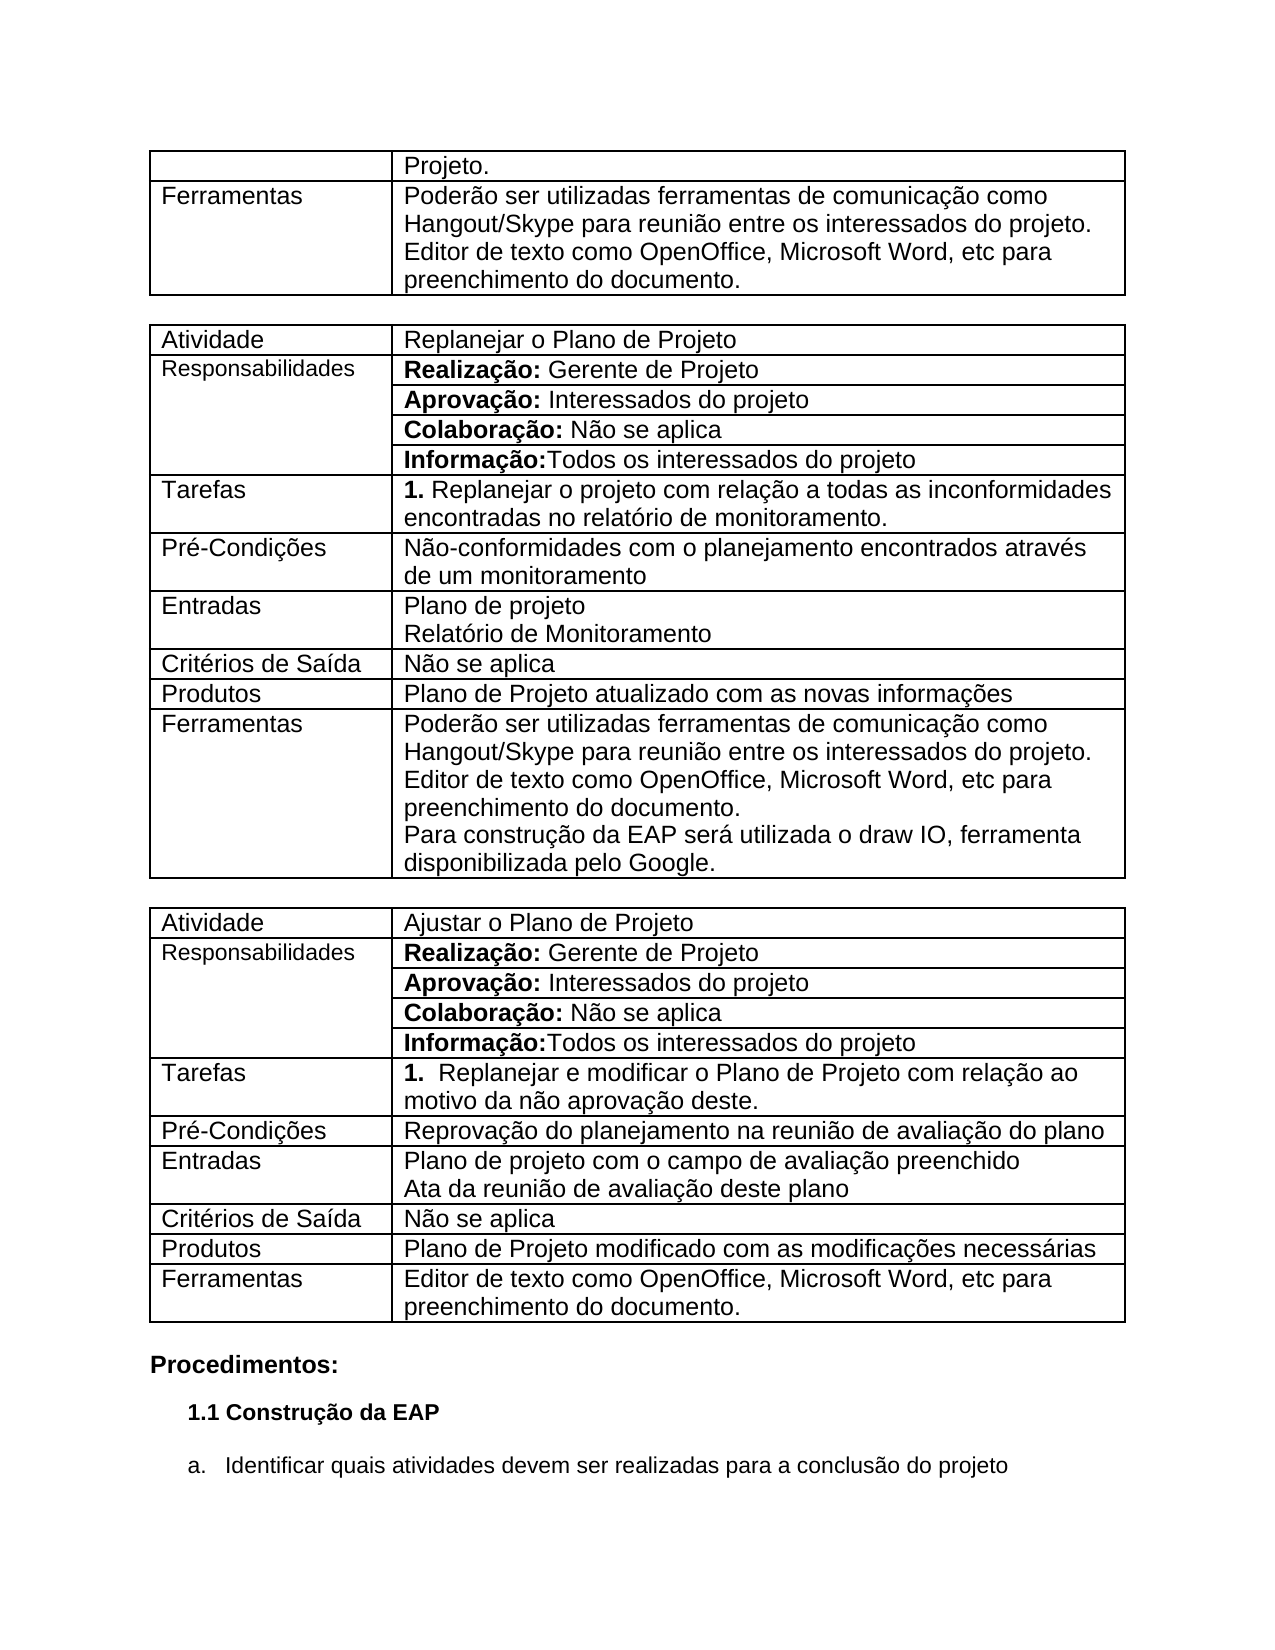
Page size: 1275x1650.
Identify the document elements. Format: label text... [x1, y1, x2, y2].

table_cell Informação:Todos os interessados do projeto [393, 1029, 1124, 1057]
table_cell Plano de Projeto atualizado com as novas informações [393, 680, 1124, 707]
table_header Atividade [151, 326, 391, 354]
table_cell [151, 152, 391, 180]
table_cell Projeto. [393, 152, 1124, 180]
table_cell Pré-Condições [151, 534, 391, 589]
list Identificar quais atividades devem ser realizadas para a conclusão do projeto [187, 1453, 1125, 1479]
table_cell Plano de projeto Relatório de Monitoramento [393, 592, 1124, 647]
table_header Replanejar o Plano de Projeto [393, 326, 1124, 354]
table_header Atividade [151, 909, 391, 937]
table_cell Ferramentas [151, 1265, 391, 1321]
table_cell Tarefas [151, 1059, 391, 1115]
table_cell Editor de texto como OpenOffice, Microsoft Word, etc para preenchimento do documento. [393, 1265, 1124, 1321]
table_cell Colaboração: Não se aplica [393, 999, 1124, 1027]
table_cell Aprovação: Interessados do projeto [393, 386, 1124, 414]
text Procedimentos: [150, 1351, 1125, 1379]
table_cell Plano de projeto com o campo de avaliação preenchido Ata da reunião de avaliação deste plano [393, 1147, 1124, 1203]
table_cell Não-conformidades com o planejamento encontrados através de um monitoramento [393, 534, 1124, 589]
table_cell Informação:Todos os interessados do projeto [393, 446, 1124, 474]
subtitle 1.1 Construção da EAP [187, 1399, 1125, 1425]
table_cell Produtos [151, 1235, 391, 1263]
table_cell Produtos [151, 680, 391, 707]
table_cell 1. Replanejar o projeto com relação a todas as inconformidades encontradas no relatório de monitoramento. [393, 476, 1124, 532]
table_cell Reprovação do planejamento na reunião de avaliação do plano [393, 1117, 1124, 1145]
table_cell Plano de Projeto modificado com as modificações necessárias [393, 1235, 1124, 1263]
table_cell Responsabilidades [151, 939, 391, 1057]
table_cell Entradas [151, 592, 391, 647]
table_cell Ferramentas [151, 182, 391, 294]
table_cell Ferramentas [151, 710, 391, 877]
table_header Ajustar o Plano de Projeto [393, 909, 1124, 937]
table_cell Não se aplica [393, 650, 1124, 677]
table_cell Poderão ser utilizadas ferramentas de comunicação como Hangout/Skype para reunião entre os interessados do projeto. Editor de texto como OpenOffice, Microsoft Word, etc para preenchimento do documento. Para construção da EAP será utilizada o draw IO, ferramenta disponibilizada pelo Google. [393, 710, 1124, 877]
table_cell Não se aplica [393, 1205, 1124, 1233]
table_cell Responsabilidades [151, 356, 391, 474]
table_cell Pré-Condições [151, 1117, 391, 1145]
table_cell Critérios de Saída [151, 1205, 391, 1233]
table_cell Tarefas [151, 476, 391, 532]
table_cell 1. Replanejar e modificar o Plano de Projeto com relação ao motivo da não aprovação deste. [393, 1059, 1124, 1115]
table_cell Entradas [151, 1147, 391, 1203]
table_cell Realização: Gerente de Projeto [393, 356, 1124, 384]
table_cell Critérios de Saída [151, 650, 391, 677]
table_cell Colaboração: Não se aplica [393, 416, 1124, 444]
table_cell Aprovação: Interessados do projeto [393, 969, 1124, 997]
table_cell Realização: Gerente de Projeto [393, 939, 1124, 967]
table_cell Poderão ser utilizadas ferramentas de comunicação como Hangout/Skype para reunião entre os interessados do projeto. Editor de texto como OpenOffice, Microsoft Word, etc para preenchimento do documento. [393, 182, 1124, 294]
